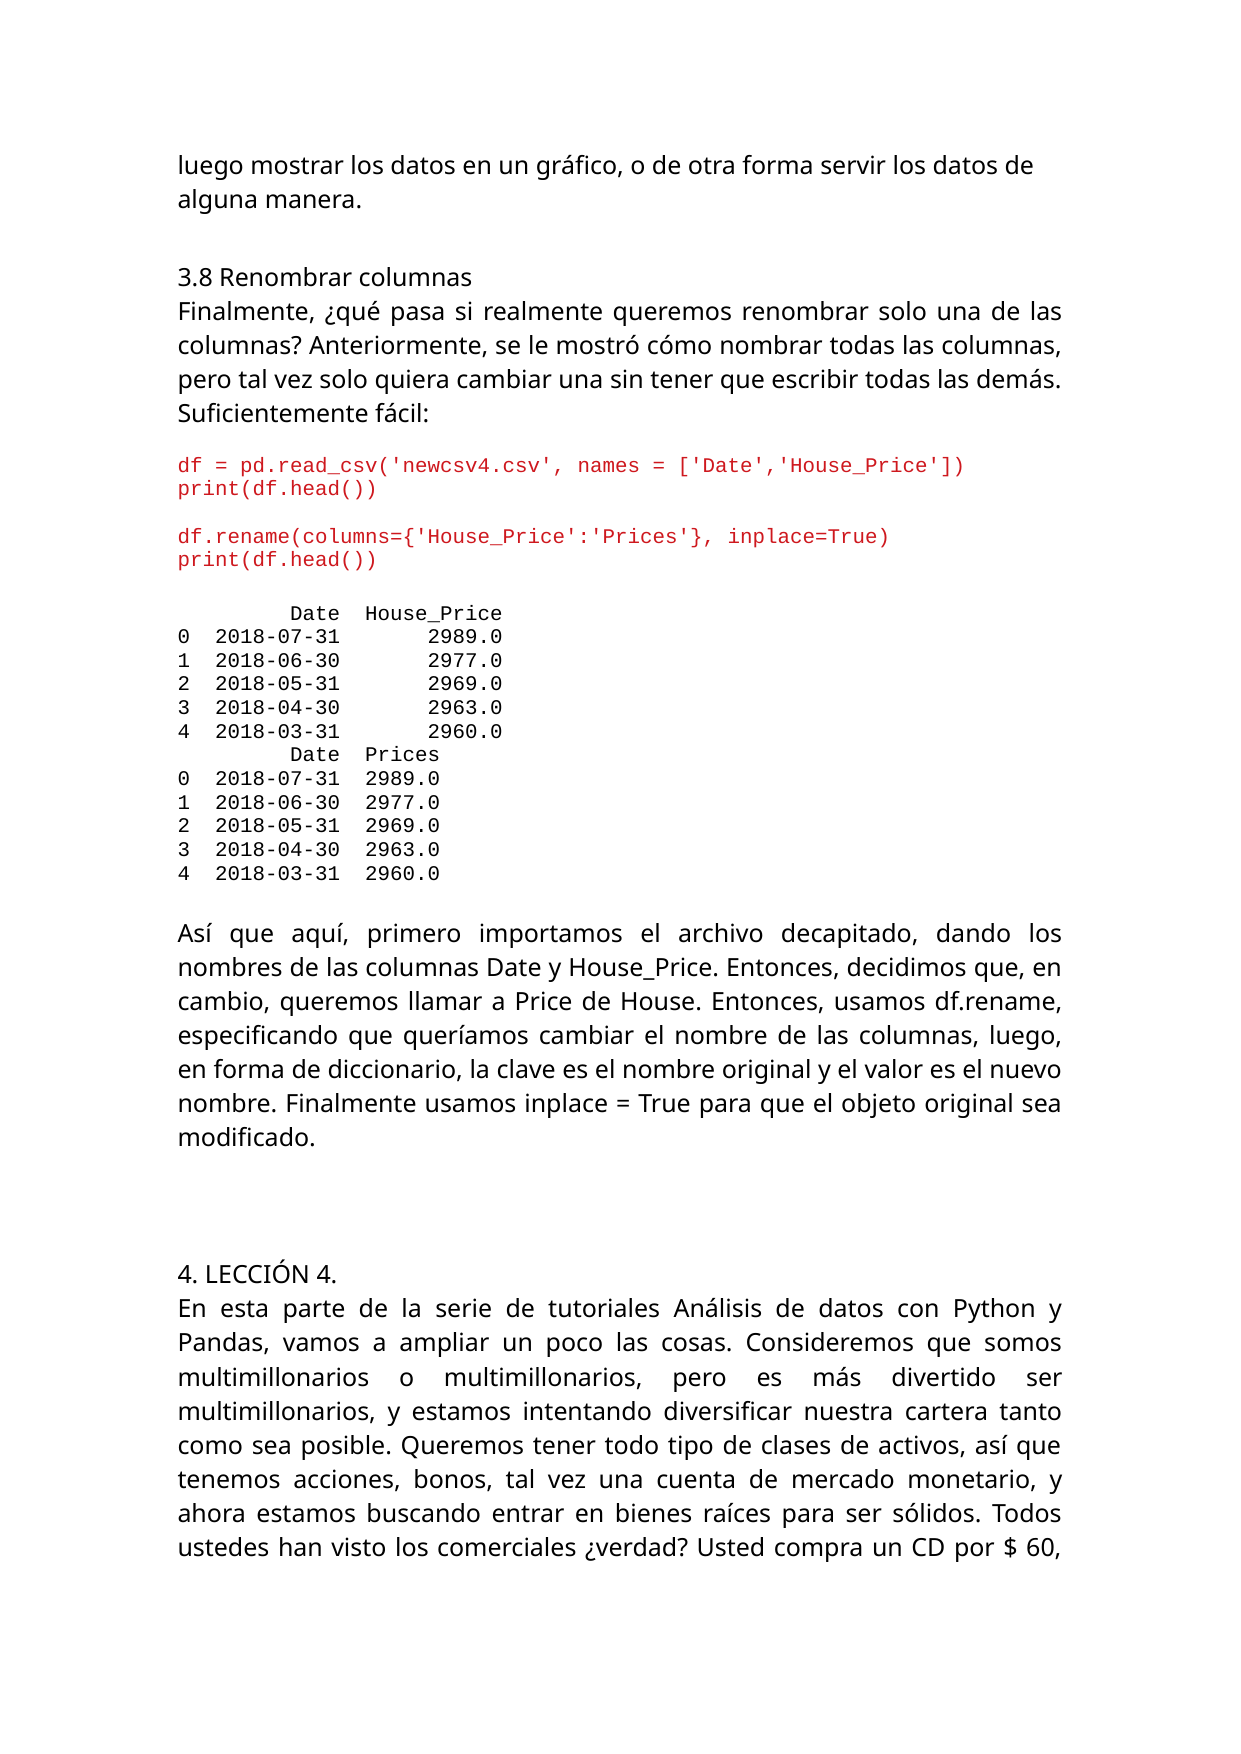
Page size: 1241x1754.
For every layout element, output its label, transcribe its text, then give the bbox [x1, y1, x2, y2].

text 0 2018-07-31 2989.0 [177, 768, 1063, 792]
text Date Prices [177, 744, 1063, 768]
text Date House_Price [177, 602, 1063, 626]
text Así que aquí, primero importamos el archivo decapitado, dando los nombres de las columnas Date y House_Price. Entonces, decidimos que, en cambio, queremos llamar a Price de House. Entonces, usamos df.rename, especificando que queríamos cambiar el nombre de las columnas, luego, en forma de diccionario, la clave es el nombre original y el valor es el nuevo nombre. Finalmente usamos inplace = True para que el objeto original sea modificado. [177, 916, 1063, 1154]
text 2 2018-05-31 2969.0 [177, 673, 1063, 697]
subtitle Renombrar columnas [177, 259, 1063, 293]
text 4 2018-03-31 2960.0 [177, 721, 1063, 744]
text 4 2018-03-31 2960.0 [177, 863, 1063, 886]
text 1 2018-06-30 2977.0 [177, 650, 1063, 673]
text 3 2018-04-30 2963.0 [177, 697, 1063, 721]
text df = pd.read_csv('newcsv4.csv', names = ['Date','House_Price']) [177, 455, 1063, 478]
text df.rename(columns={'House_Price':'Prices'}, inplace=True) [177, 526, 1063, 549]
text 2 2018-05-31 2969.0 [177, 815, 1063, 839]
text luego mostrar los datos en un gráfico, o de otra forma servir los datos de alguna manera. [177, 148, 1063, 216]
text 1 2018-06-30 2977.0 [177, 792, 1063, 815]
text Finalmente, ¿qué pasa si realmente queremos renombrar solo una de las columnas? Anteriormente, se le mostró cómo nombrar todas las columnas, pero tal vez solo quiera cambiar una sin tener que escribir todas las demás. Suficientemente fácil: [177, 293, 1063, 430]
subtitle Lección 4. [177, 1257, 1063, 1291]
text print(df.head()) [177, 478, 1063, 502]
text 0 2018-07-31 2989.0 [177, 626, 1063, 650]
text 3 2018-04-30 2963.0 [177, 839, 1063, 863]
text print(df.head()) [177, 549, 1063, 573]
text En esta parte de la serie de tutoriales Análisis de datos con Python y Pandas, vamos a ampliar un poco las cosas. Consideremos que somos multimillonarios o multimillonarios, pero es más divertido ser multimillonarios, y estamos intentando diversificar nuestra cartera tanto como sea posible. Queremos tener todo tipo de clases de activos, así que tenemos acciones, bonos, tal vez una cuenta de mercado monetario, y ahora estamos buscando entrar en bienes raíces para ser sólidos. Todos ustedes han visto los comerciales ¿verdad? Usted compra un CD por $ 60, [177, 1291, 1063, 1563]
